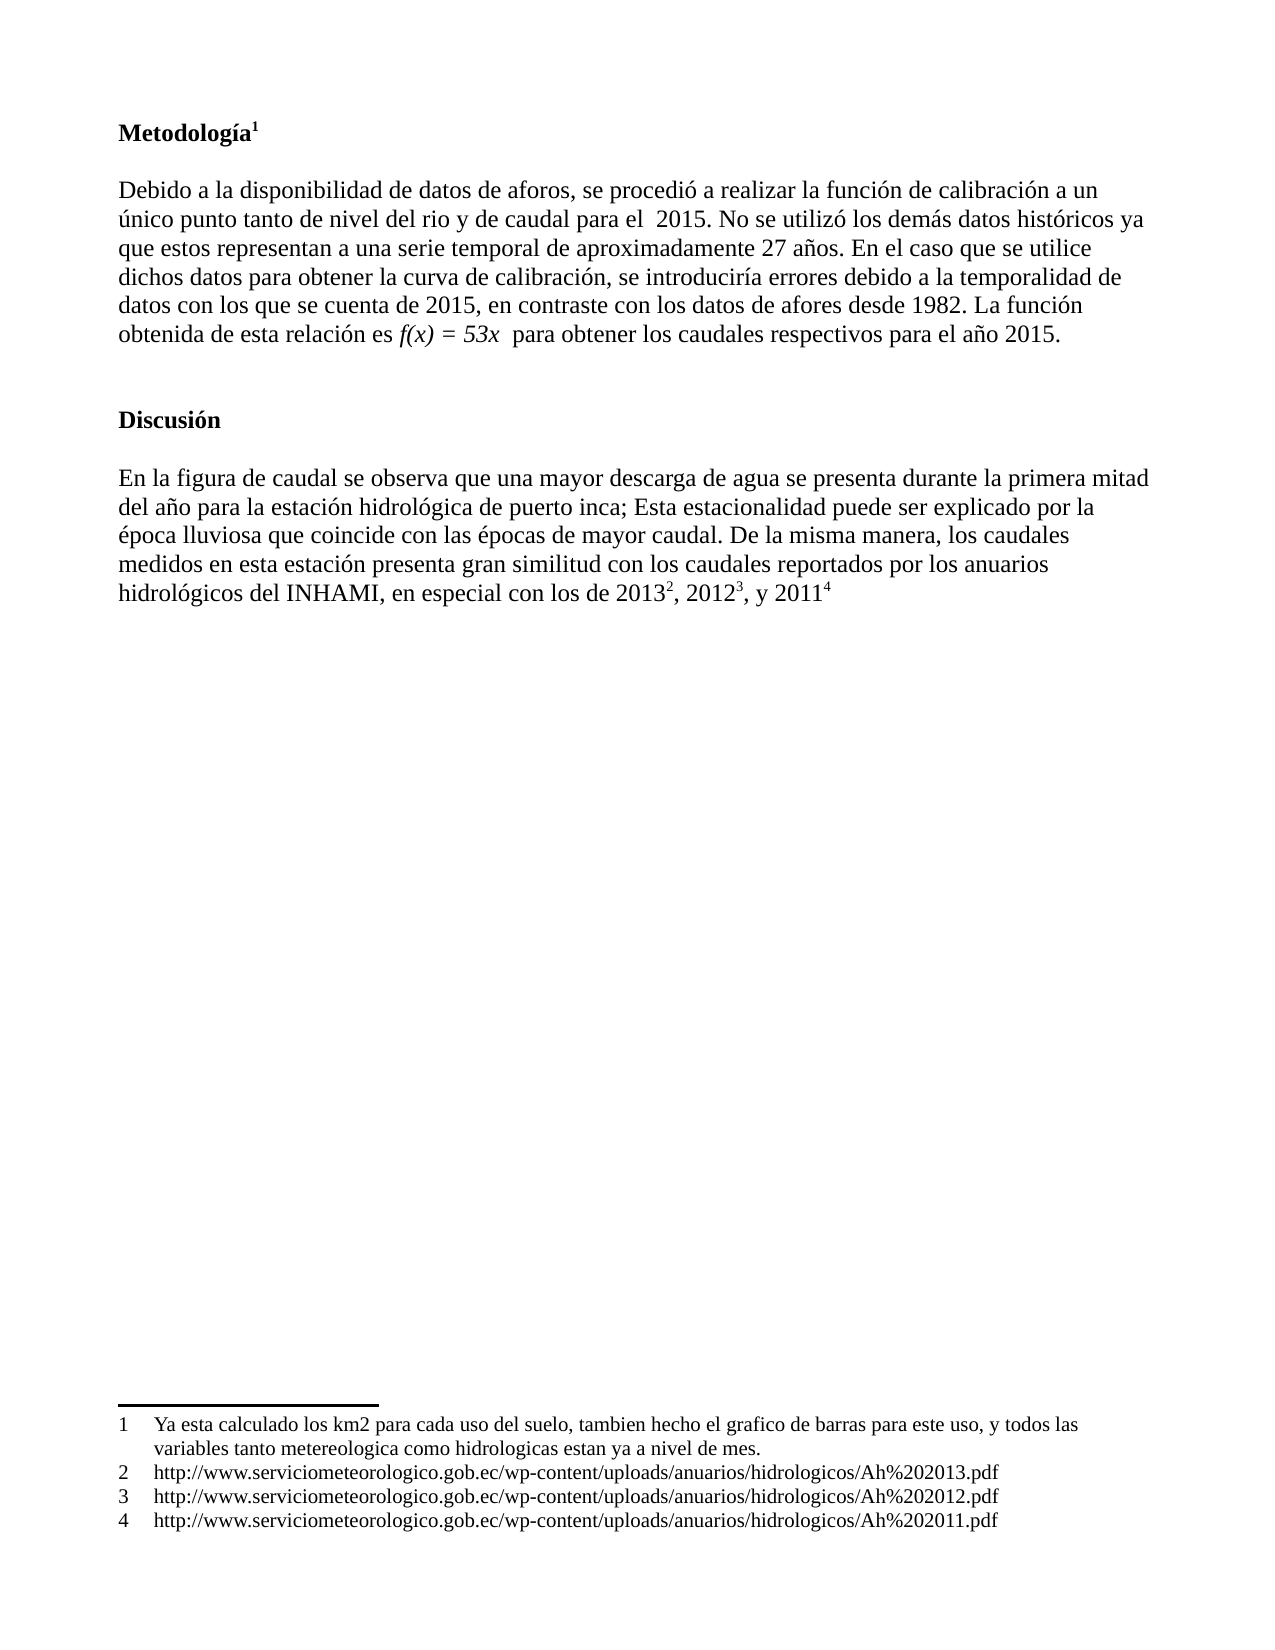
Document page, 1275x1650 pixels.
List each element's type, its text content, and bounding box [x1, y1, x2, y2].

text Ya esta calculado los km2 para cada uso del suelo, tambien hecho el grafico de barras para este uso, y todos las variables tanto metereologica como hidrologicas estan ya a nivel de mes. [118, 1412, 1157, 1460]
text obtenida de esta relación es f(x) = 53x para obtener los caudales respectivos para el año 2015. [118, 319, 1157, 348]
text http://www.serviciometeorologico.gob.ec/wp-content/uploads/anuarios/hidrologicos/Ah%202011.pdf [118, 1508, 1157, 1532]
text http://www.serviciometeorologico.gob.ec/wp-content/uploads/anuarios/hidrologicos/Ah%202013.pdf [118, 1460, 1157, 1484]
text http://www.serviciometeorologico.gob.ec/wp-content/uploads/anuarios/hidrologicos/Ah%202012.pdf [118, 1484, 1157, 1508]
text En la figura de caudal se observa que una mayor descarga de agua se presenta durante la primera mitad del año para la estación hidrológica de puerto inca; Esta estacionalidad puede ser explicado por la época lluviosa que coincide con las épocas de mayor caudal. De la misma manera, los caudales medidos en esta estación presenta gran similitud con los caudales reportados por los anuarios hidrológicos del INHAMI, en especial con los de 2013, 2012, y 2011 [118, 463, 1157, 607]
text Metodología [118, 118, 1157, 147]
text Discusión [118, 406, 1157, 434]
text Debido a la disponibilidad de datos de aforos, se procedió a realizar la función de calibración a un único punto tanto de nivel del rio y de caudal para el 2015. No se utilizó los demás datos históricos ya que estos representan a una serie temporal de aproximadamente 27 años. En el caso que se utilice dichos datos para obtener la curva de calibración, se introduciría errores debido a la temporalidad de datos con los que se cuenta de 2015, en contraste con los datos de afores desde 1982. La función [118, 176, 1157, 319]
